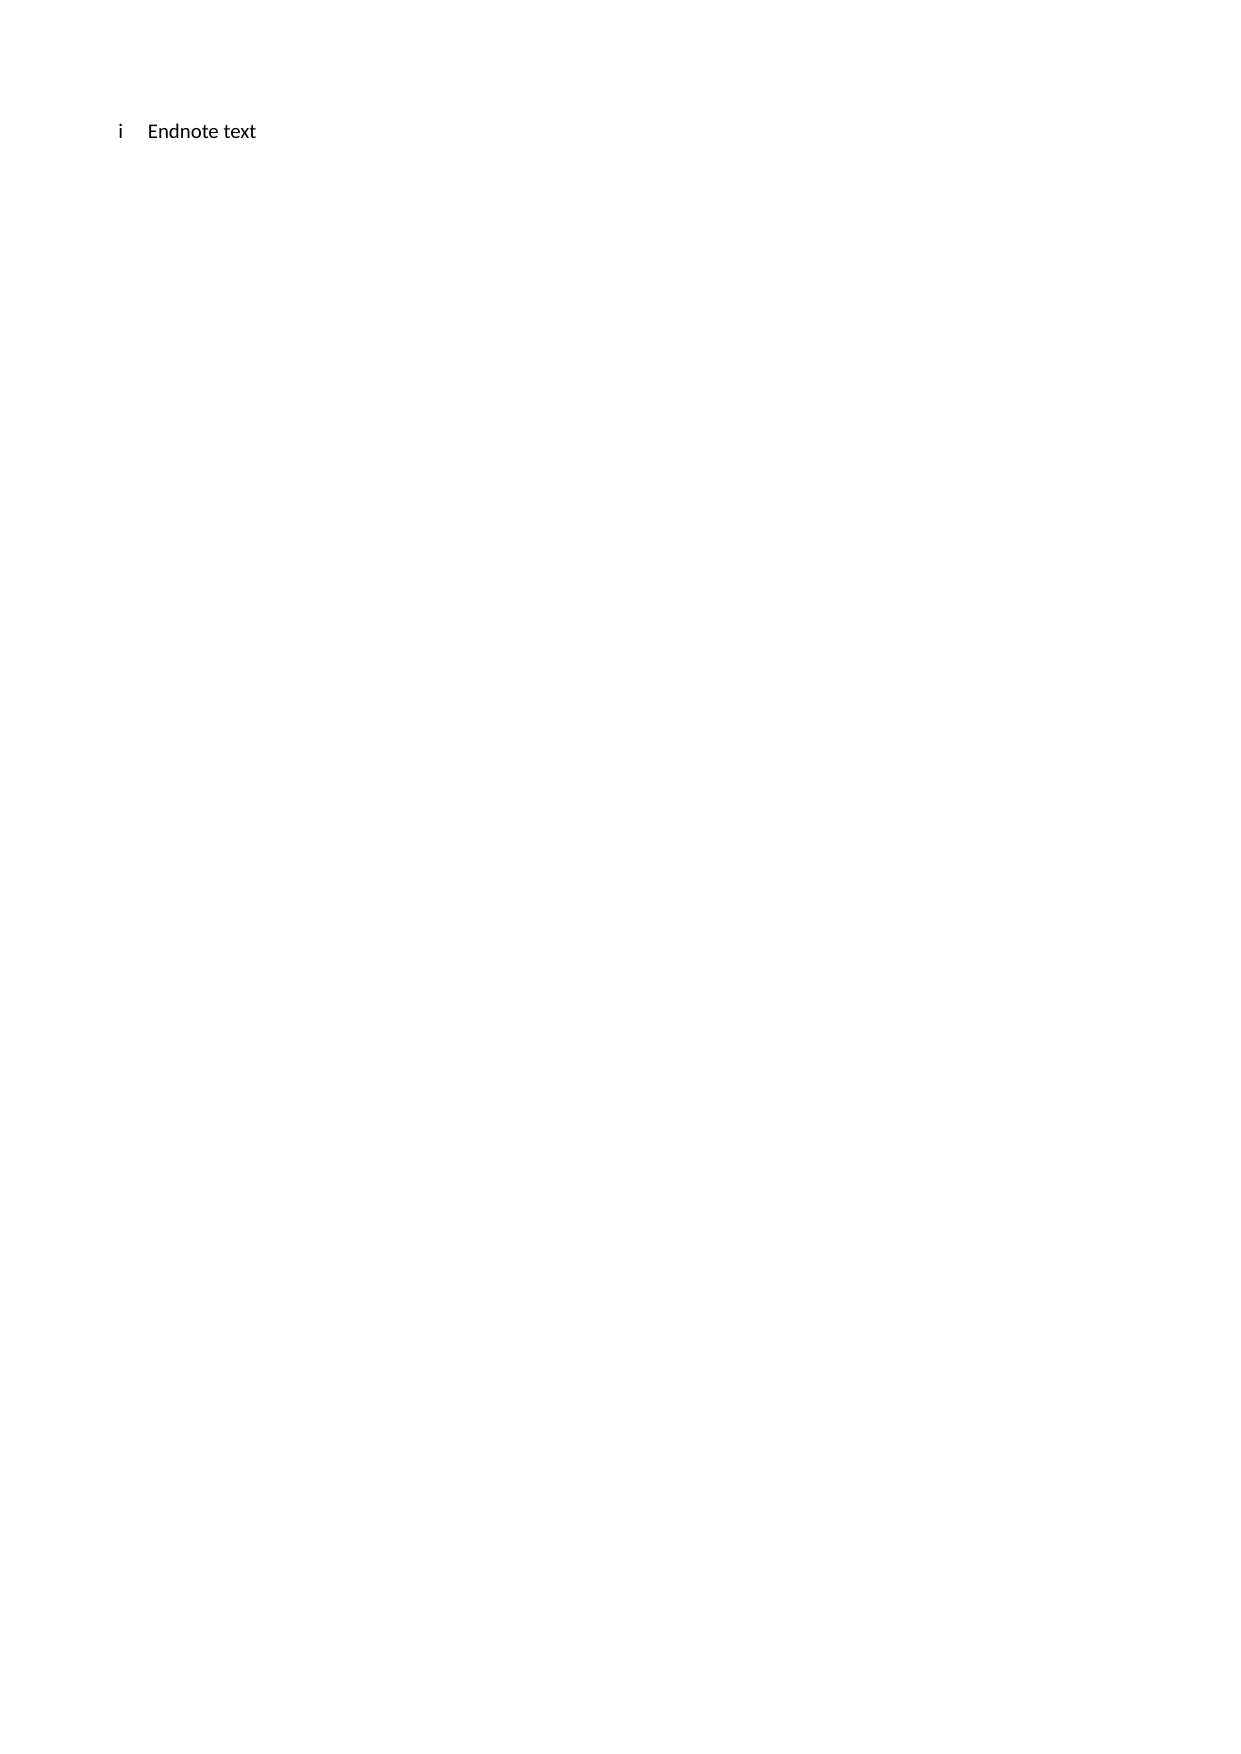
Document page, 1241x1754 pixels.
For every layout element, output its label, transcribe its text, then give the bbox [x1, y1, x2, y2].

text Endnote text [118, 118, 1122, 143]
